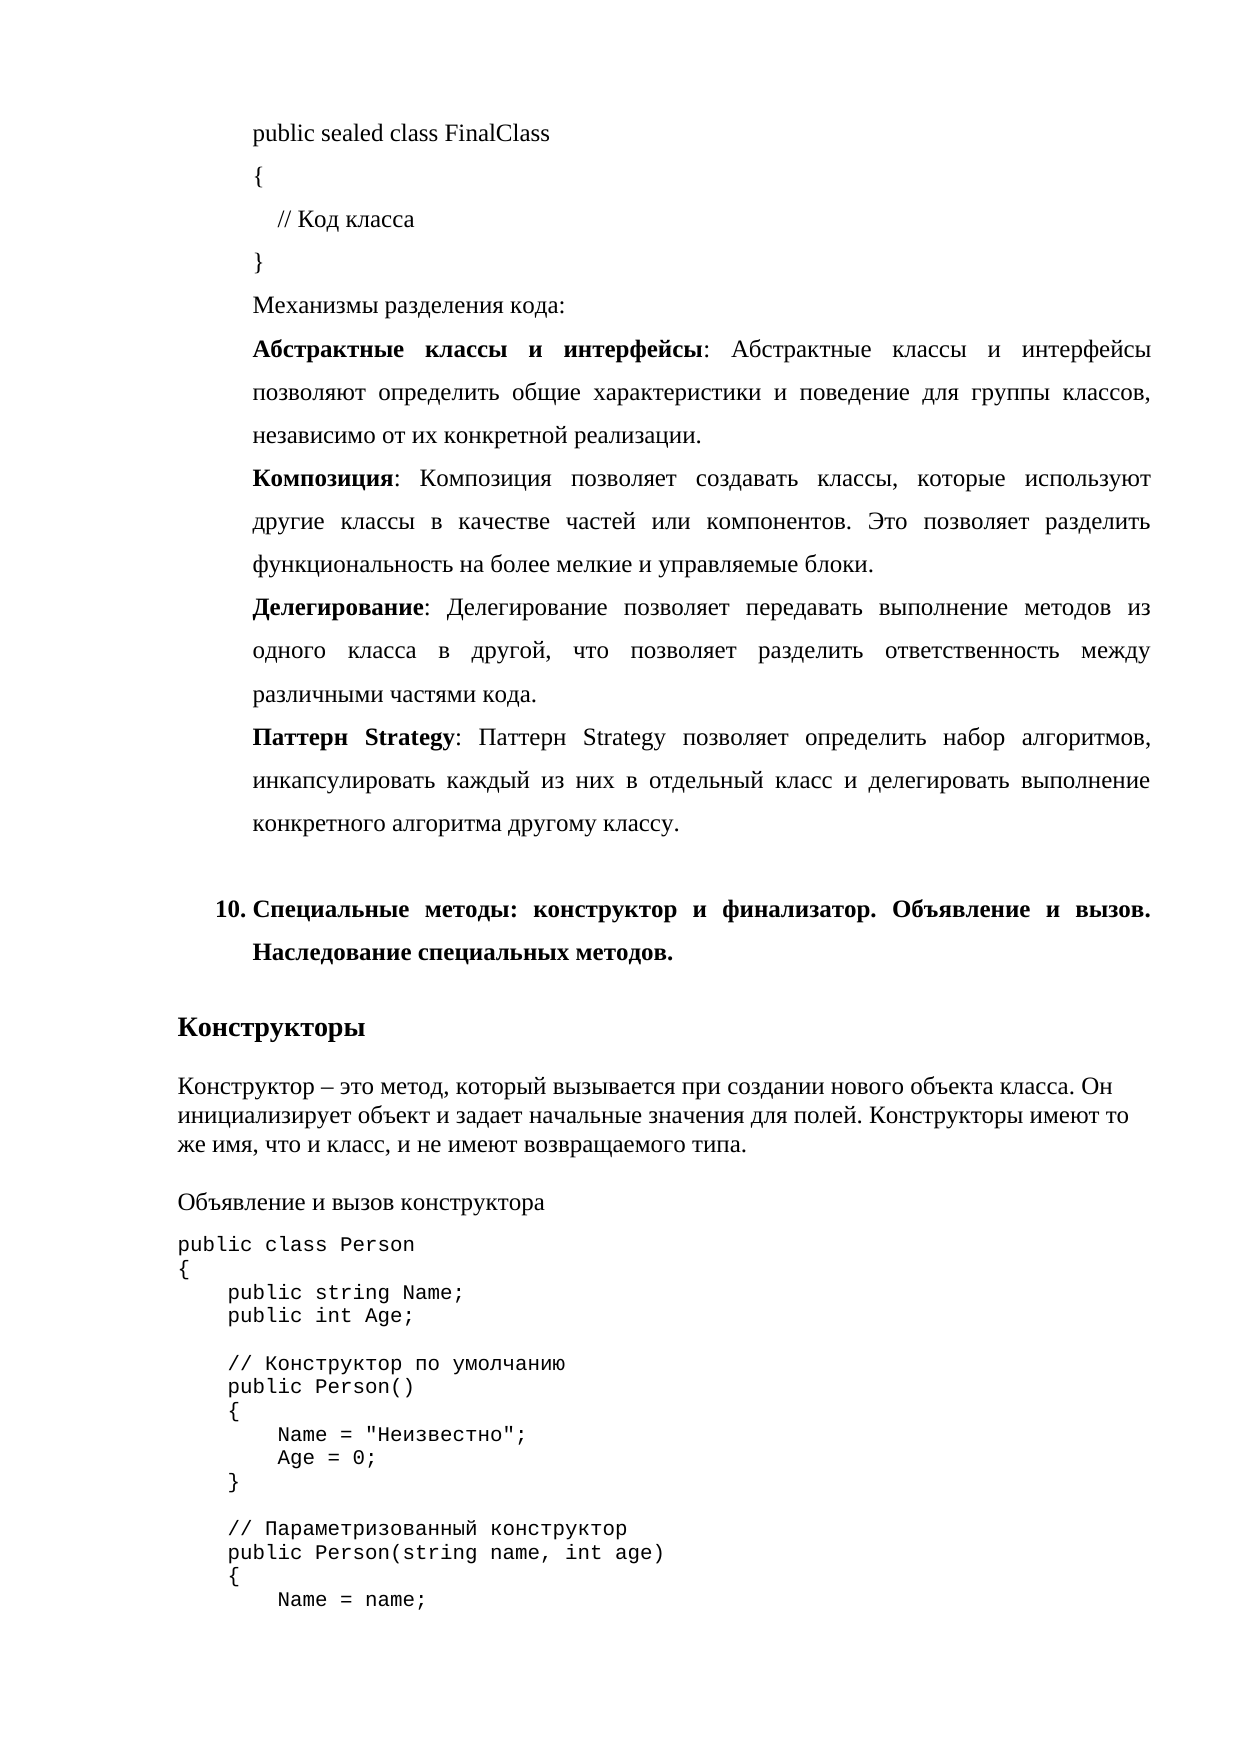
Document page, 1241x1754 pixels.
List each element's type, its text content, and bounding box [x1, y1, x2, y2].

list // Код класса [252, 204, 1152, 233]
text Age = 0; [177, 1447, 1152, 1471]
text public Person(string name, int age) [177, 1542, 1152, 1566]
subtitle Конструкторы [177, 1010, 1152, 1042]
text Объявление и вызов конструктора [177, 1187, 1152, 1216]
text { [177, 1258, 1152, 1282]
text Name = name; [177, 1589, 1152, 1613]
list { [252, 161, 1152, 190]
text public class Person [177, 1234, 1152, 1258]
text Конструктор – это метод, который вызывается при создании нового объекта класса. Он инициализирует объект и задает начальные значения для полей. Конструкторы имеют то же имя, что и класс, и не имеют возвращаемого типа. [177, 1071, 1152, 1158]
list Паттерн Strategy: Паттерн Strategy позволяет определить набор алгоритмов, инкапсулировать каждый из них в отдельный класс и делегировать выполнение конкретного алгоритма другому классу. [252, 722, 1152, 837]
text // Параметризованный конструктор [177, 1518, 1152, 1542]
list Композиция: Композиция позволяет создавать классы, которые используют другие классы в качестве частей или компонентов. Это позволяет разделить функциональность на более мелкие и управляемые блоки. [252, 463, 1152, 578]
text public int Age; [177, 1305, 1152, 1329]
list Абстрактные классы и интерфейсы: Абстрактные классы и интерфейсы позволяют определить общие характеристики и поведение для группы классов, независимо от их конкретной реализации. [252, 334, 1152, 449]
text // Конструктор по умолчанию [177, 1353, 1152, 1376]
text public string Name; [177, 1282, 1152, 1305]
list Делегирование: Делегирование позволяет передавать выполнение методов из одного класса в другой, что позволяет разделить ответственность между различными частями кода. [252, 592, 1152, 707]
text { [177, 1566, 1152, 1589]
list Специальные методы: конструктор и финализатор. Объявление и вызов. Наследование специальных методов. [215, 894, 1152, 966]
list Механизмы разделения кода: [252, 291, 1152, 319]
text } [177, 1471, 1152, 1494]
list } [252, 247, 1152, 276]
text Name = "Неизвестно"; [177, 1424, 1152, 1447]
text { [177, 1400, 1152, 1424]
text public Person() [177, 1376, 1152, 1400]
list public sealed class FinalClass [252, 118, 1152, 147]
